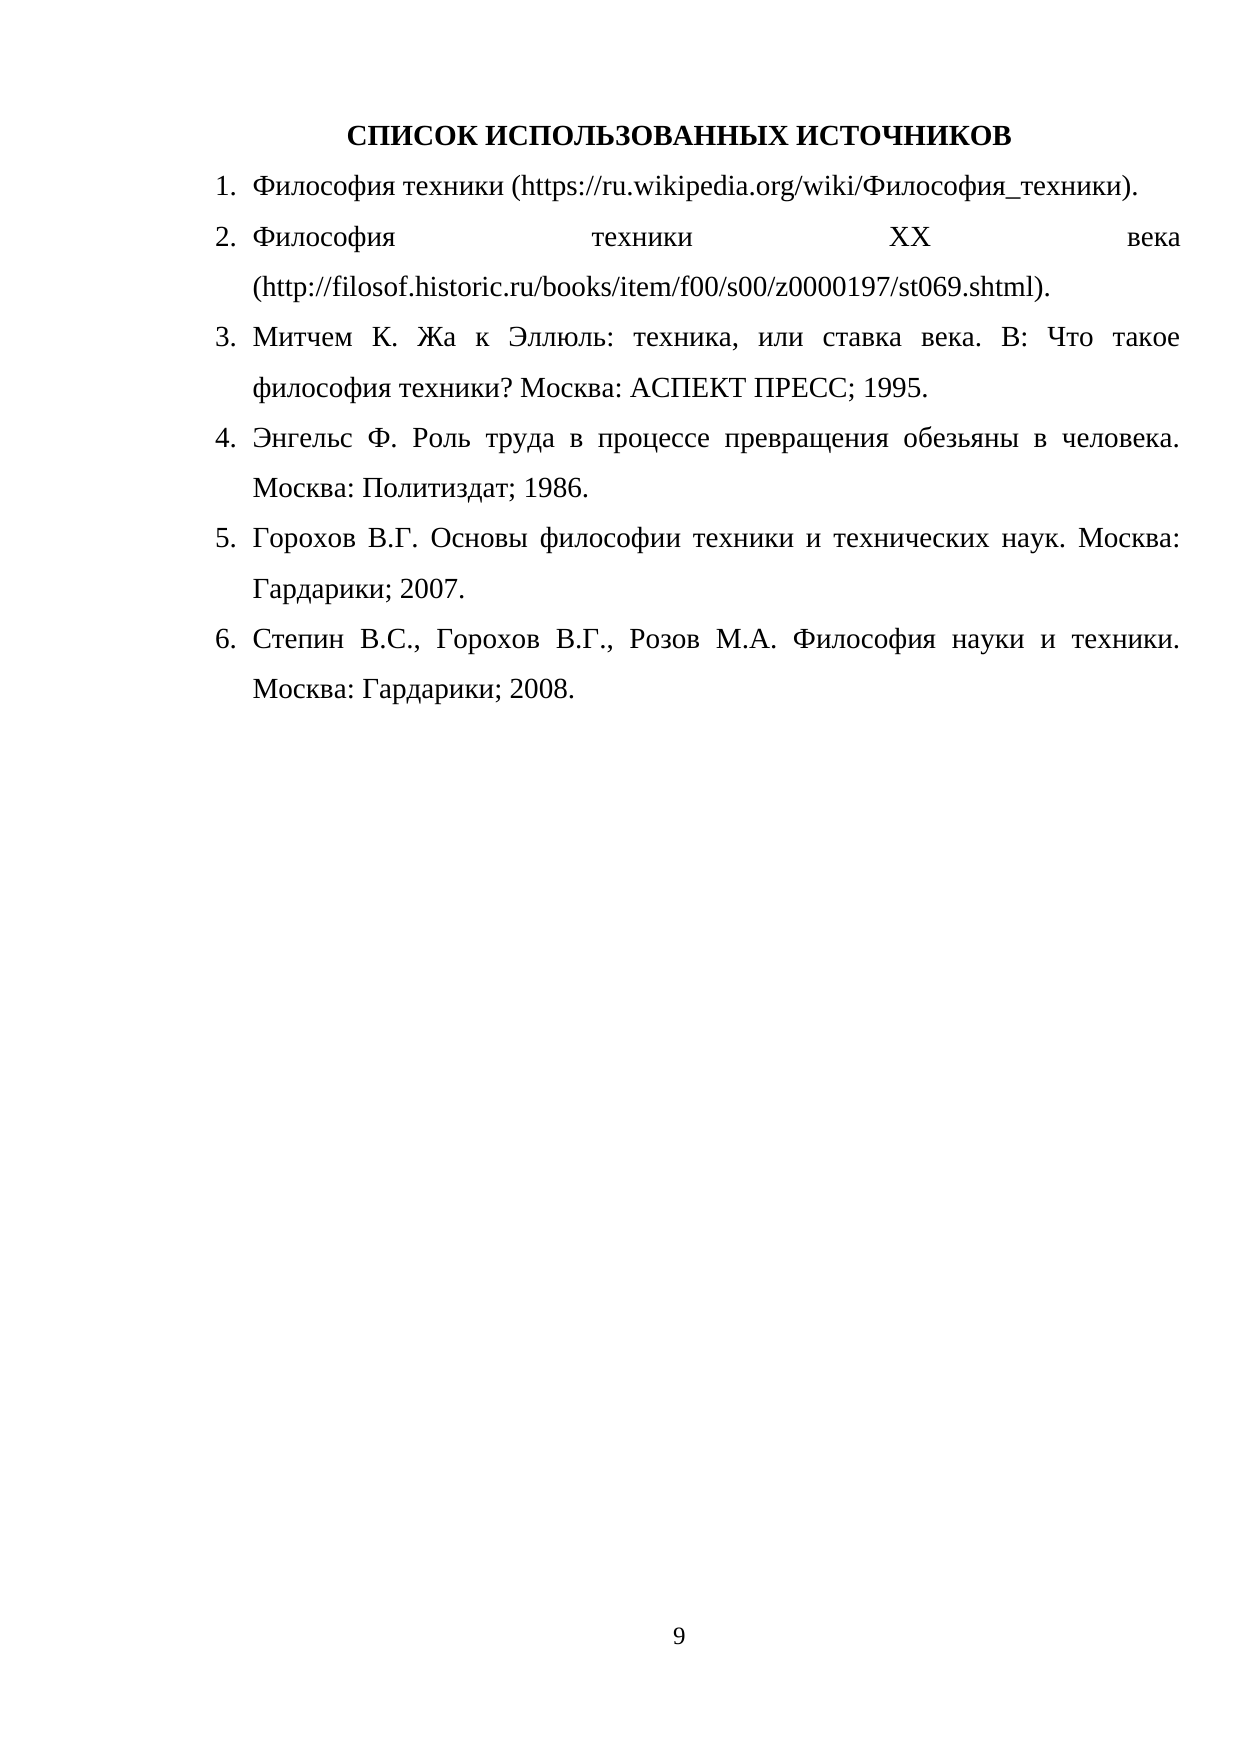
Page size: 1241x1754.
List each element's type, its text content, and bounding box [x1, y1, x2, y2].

subtitle СПИСОК ИСПОЛЬЗОВАННЫХ ИСТОЧНИКОВ [177, 118, 1181, 152]
list Горохов В.Г. Основы философии техники и технических наук. Москва: Гардарики; 2007. [215, 521, 1181, 604]
list Философия техники XX века (http://filosof.historic.ru/books/item/f00/s00/z0000197/st069.shtml). [215, 219, 1181, 303]
list Философия техники (https://ru.wikipedia.org/wiki/Философия_техники). [215, 168, 1181, 202]
list Энгельс Ф. Роль труда в процессе превращения обезьяны в человека. Москва: Политиздат; 1986. [215, 420, 1181, 504]
list Митчем К. Жа к Эллюль: техника, или ставка века. В: Что такое философия техники? Москва: АСПЕКТ ПРЕСС; 1995. [215, 319, 1181, 403]
list Степин В.С., Горохов В.Г., Розов М.А. Философия науки и техники. Москва: Гардарики; 2008. [215, 621, 1181, 705]
